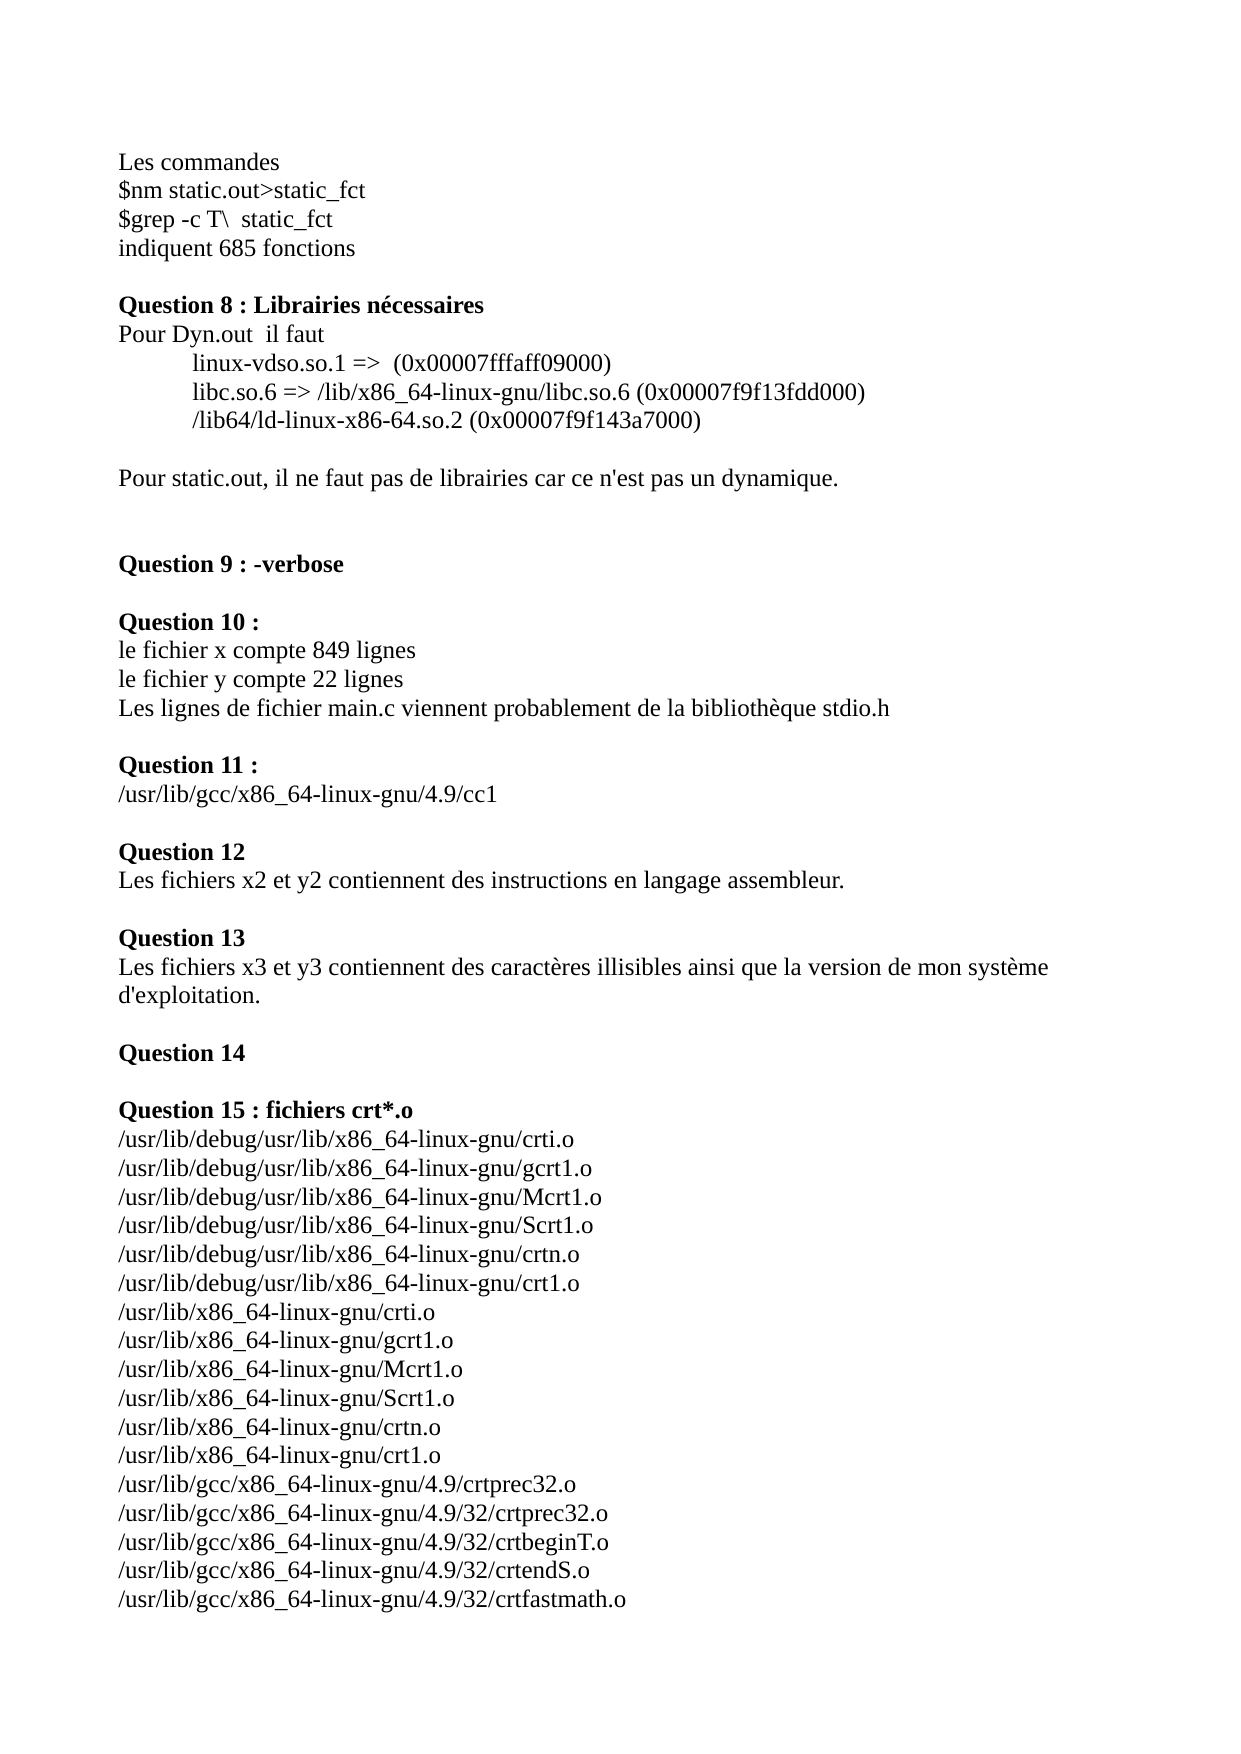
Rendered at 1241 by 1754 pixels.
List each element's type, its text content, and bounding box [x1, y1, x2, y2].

text /usr/lib/debug/usr/lib/x86_64-linux-gnu/gcrt1.o [118, 1153, 1122, 1182]
text Question 14 [118, 1038, 1122, 1067]
text Les lignes de fichier main.c viennent probablement de la bibliothèque stdio.h [118, 693, 1122, 722]
text Pour Dyn.out il faut [118, 319, 1122, 348]
text Les commandes [118, 147, 1122, 176]
text linux-vdso.so.1 => (0x00007fffaff09000) [118, 348, 1122, 377]
text /usr/lib/x86_64-linux-gnu/crtn.o [118, 1412, 1122, 1441]
text /usr/lib/x86_64-linux-gnu/Scrt1.o [118, 1383, 1122, 1412]
text /usr/lib/x86_64-linux-gnu/gcrt1.o [118, 1326, 1122, 1354]
text /usr/lib/gcc/x86_64-linux-gnu/4.9/crtprec32.o [118, 1469, 1122, 1498]
text Question 12 [118, 837, 1122, 866]
text /usr/lib/gcc/x86_64-linux-gnu/4.9/32/crtfastmath.o [118, 1584, 1122, 1613]
text /usr/lib/debug/usr/lib/x86_64-linux-gnu/crt1.o [118, 1268, 1122, 1297]
text Question 11 : [118, 751, 1122, 779]
text Question 8 : Librairies nécessaires [118, 291, 1122, 319]
text libc.so.6 => /lib/x86_64-linux-gnu/libc.so.6 (0x00007f9f13fdd000) [118, 377, 1122, 406]
text $nm static.out>static_fct [118, 176, 1122, 204]
text /usr/lib/gcc/x86_64-linux-gnu/4.9/cc1 [118, 779, 1122, 808]
text /usr/lib/debug/usr/lib/x86_64-linux-gnu/crti.o [118, 1124, 1122, 1153]
text Question 13 [118, 923, 1122, 952]
text Question 9 : -verbose [118, 549, 1122, 578]
text /usr/lib/gcc/x86_64-linux-gnu/4.9/32/crtendS.o [118, 1556, 1122, 1584]
text Question 15 : fichiers crt*.o [118, 1096, 1122, 1124]
text /usr/lib/gcc/x86_64-linux-gnu/4.9/32/crtbeginT.o [118, 1527, 1122, 1556]
text /usr/lib/x86_64-linux-gnu/crt1.o [118, 1441, 1122, 1469]
text /usr/lib/debug/usr/lib/x86_64-linux-gnu/Scrt1.o [118, 1211, 1122, 1239]
text indiquent 685 fonctions [118, 233, 1122, 262]
text /lib64/ld-linux-x86-64.so.2 (0x00007f9f143a7000) [118, 406, 1122, 434]
text le fichier x compte 849 lignes [118, 636, 1122, 664]
text Les fichiers x2 et y2 contiennent des instructions en langage assembleur. [118, 866, 1122, 894]
text Pour static.out, il ne faut pas de librairies car ce n'est pas un dynamique. [118, 463, 1122, 492]
text Question 10 : [118, 607, 1122, 636]
text /usr/lib/x86_64-linux-gnu/Mcrt1.o [118, 1354, 1122, 1383]
text /usr/lib/debug/usr/lib/x86_64-linux-gnu/Mcrt1.o [118, 1182, 1122, 1211]
text le fichier y compte 22 lignes [118, 664, 1122, 693]
text $grep -c T\ static_fct [118, 204, 1122, 233]
text /usr/lib/x86_64-linux-gnu/crti.o [118, 1297, 1122, 1326]
text /usr/lib/debug/usr/lib/x86_64-linux-gnu/crtn.o [118, 1239, 1122, 1268]
text Les fichiers x3 et y3 contiennent des caractères illisibles ainsi que la version de mon système d'exploitation. [118, 952, 1122, 1009]
text /usr/lib/gcc/x86_64-linux-gnu/4.9/32/crtprec32.o [118, 1498, 1122, 1527]
